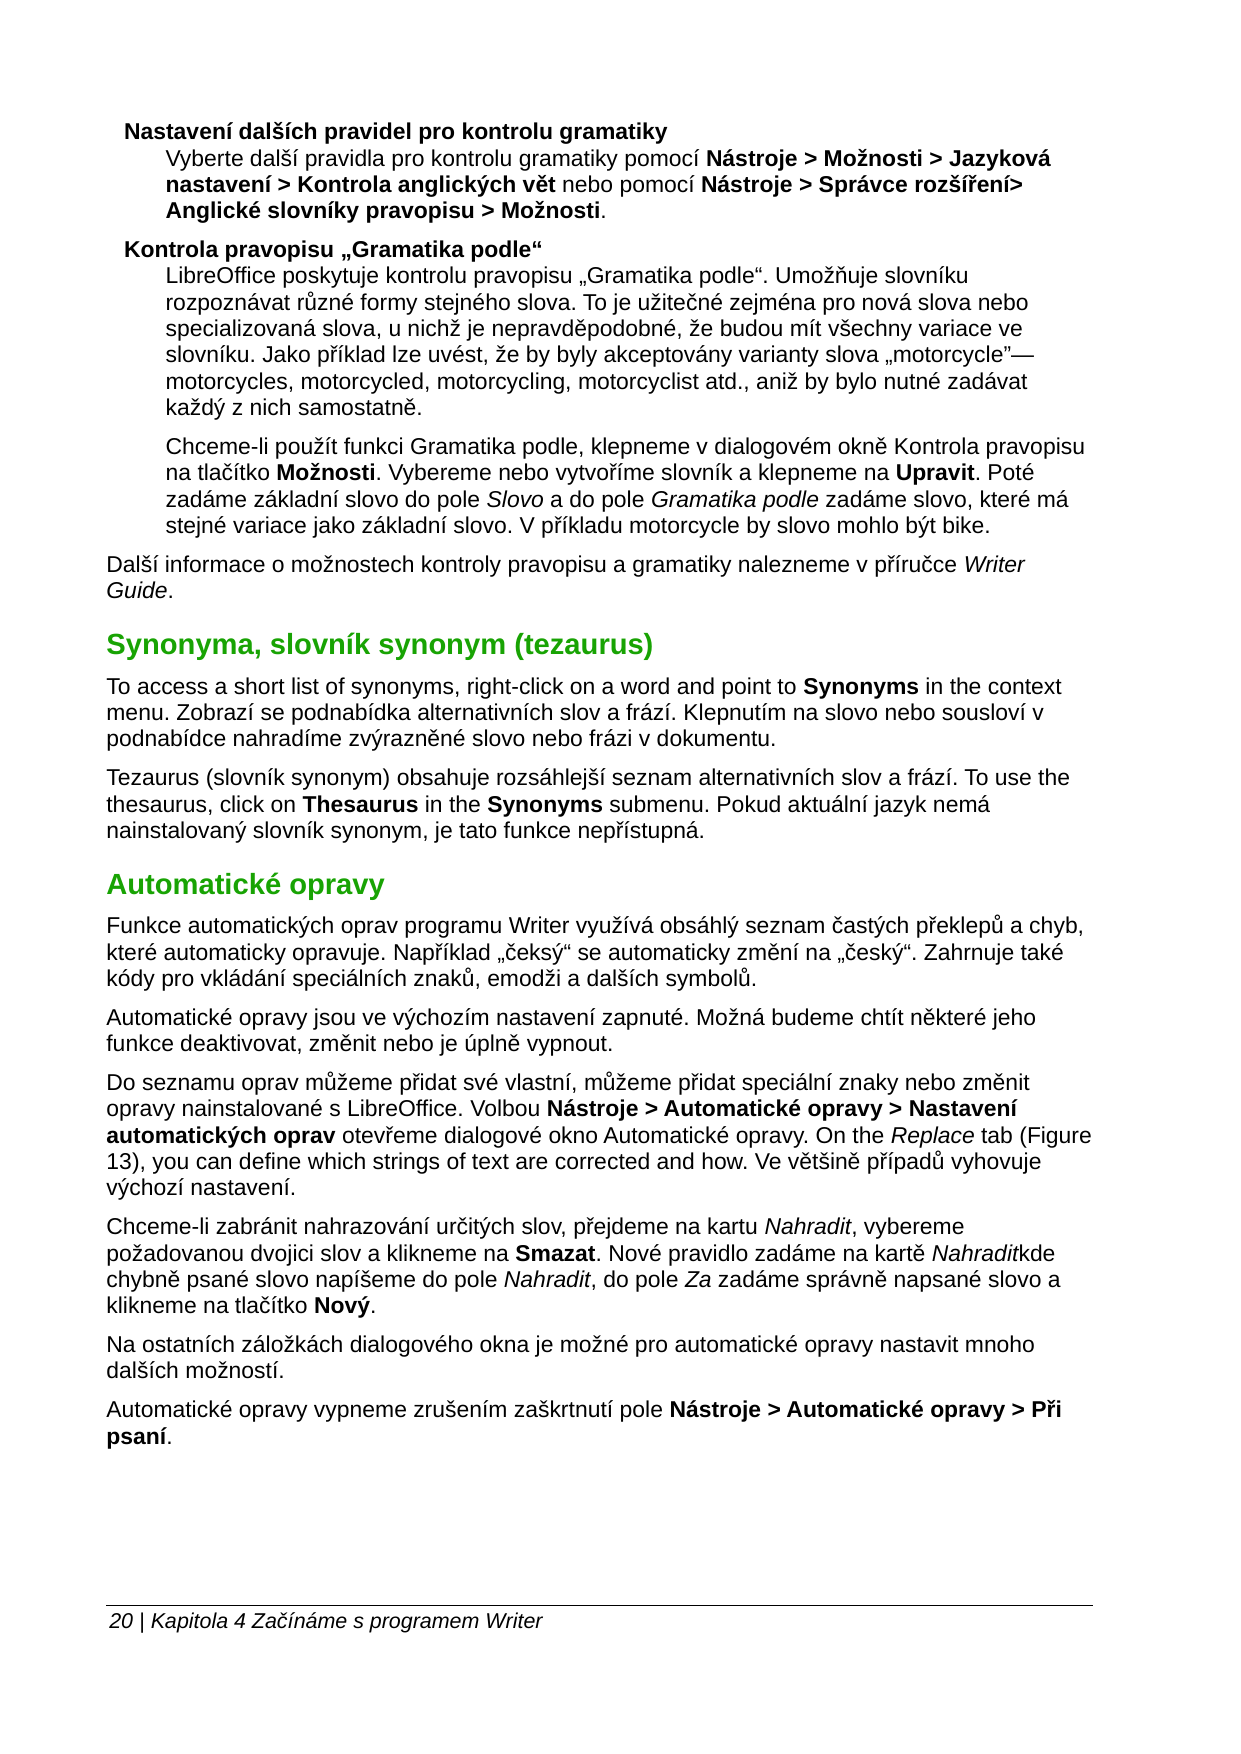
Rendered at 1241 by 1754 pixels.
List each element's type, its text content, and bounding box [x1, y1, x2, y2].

text Automatické opravy vypneme zrušením zaškrtnutí pole Nástroje > Automatické opravy > Při psaní. [106, 1396, 1093, 1449]
text Kontrola pravopisu „Gramatika podle“ [124, 236, 1093, 262]
text Chceme-li použít funkci Gramatika podle, klepneme v dialogovém okně Kontrola pravopisu na tlačítko Možnosti. Vybereme nebo vytvoříme slovník a klepneme na Upravit. Poté zadáme základní slovo do pole Slovo a do pole Gramatika podle zadáme slovo, které má stejné variace jako základní slovo. V příkladu motorcycle by slovo mohlo být bike. [165, 433, 1093, 538]
text Vyberte další pravidla pro kontrolu gramatiky pomocí Nástroje > Možnosti > Jazyková nastavení > Kontrola anglických vět nebo pomocí Nástroje > Správce rozšíření> Anglické slovníky pravopisu > Možnosti. [165, 144, 1093, 223]
subtitle Synonyma, slovník synonym (tezaurus) [106, 627, 1093, 661]
text LibreOffice poskytuje kontrolu pravopisu „Gramatika podle“. Umožňuje slovníku rozpoznávat různé formy stejného slova. To je užitečné zejména pro nová slova nebo specializovaná slova, u nichž je nepravděpodobné, že budou mít všechny variace ve slovníku. Jako příklad lze uvést, že by byly akceptovány varianty slova „motorcycle”—motorcycles, motorcycled, motorcycling, motorcyclist atd., aniž by bylo nutné zadávat každý z nich samostatně. [165, 262, 1093, 421]
text Další informace o možnostech kontroly pravopisu a gramatiky nalezneme v příručce Writer Guide. [106, 551, 1093, 604]
text Chceme-li zabránit nahrazování určitých slov, přejdeme na kartu Nahradit, vybereme požadovanou dvojici slov a klikneme na Smazat. Nové pravidlo zadáme na kartě Nahraditkde chybně psané slovo napíšeme do pole Nahradit, do pole Za zadáme správně napsané slovo a klikneme na tlačítko Nový. [106, 1213, 1093, 1319]
text Nastavení dalších pravidel pro kontrolu gramatiky [124, 118, 1093, 144]
text Na ostatních záložkách dialogového okna je možné pro automatické opravy nastavit mnoho dalších možností. [106, 1331, 1093, 1384]
subtitle Automatické opravy [106, 867, 1093, 900]
text Funkce automatických oprav programu Writer využívá obsáhlý seznam častých překlepů a chyb, které automaticky opravuje. Například „čeksý“ se automaticky změní na „český“. Zahrnuje také kódy pro vkládání speciálních znaků, emodži a dalších symbolů. [106, 912, 1093, 991]
list Tezaurus (slovník synonym) obsahuje rozsáhlejší seznam alternativních slov a frází. To use the thesaurus, click on Thesaurus in the Synonyms submenu. Pokud aktuální jazyk nemá nainstalovaný slovník synonym, je tato funkce nepřístupná. [106, 764, 1093, 843]
text Automatické opravy jsou ve výchozím nastavení zapnuté. Možná budeme chtít některé jeho funkce deaktivovat, změnit nebo je úplně vypnout. [106, 1004, 1093, 1056]
text Do seznamu oprav můžeme přidat své vlastní, můžeme přidat speciální znaky nebo změnit opravy nainstalované s LibreOffice. Volbou Nástroje > Automatické opravy > Nastavení automatických oprav otevřeme dialogové okno Automatické opravy. On the Replace tab (Figure 13), you can define which strings of text are corrected and how. Ve většině případů vyhovuje výchozí nastavení. [106, 1069, 1093, 1201]
list To access a short list of synonyms, right-click on a word and point to Synonyms in the context menu. Zobrazí se podnabídka alternativních slov a frází. Klepnutím na slovo nebo sousloví v podnabídce nahradíme zvýrazněné slovo nebo frázi v dokumentu. [106, 673, 1093, 752]
